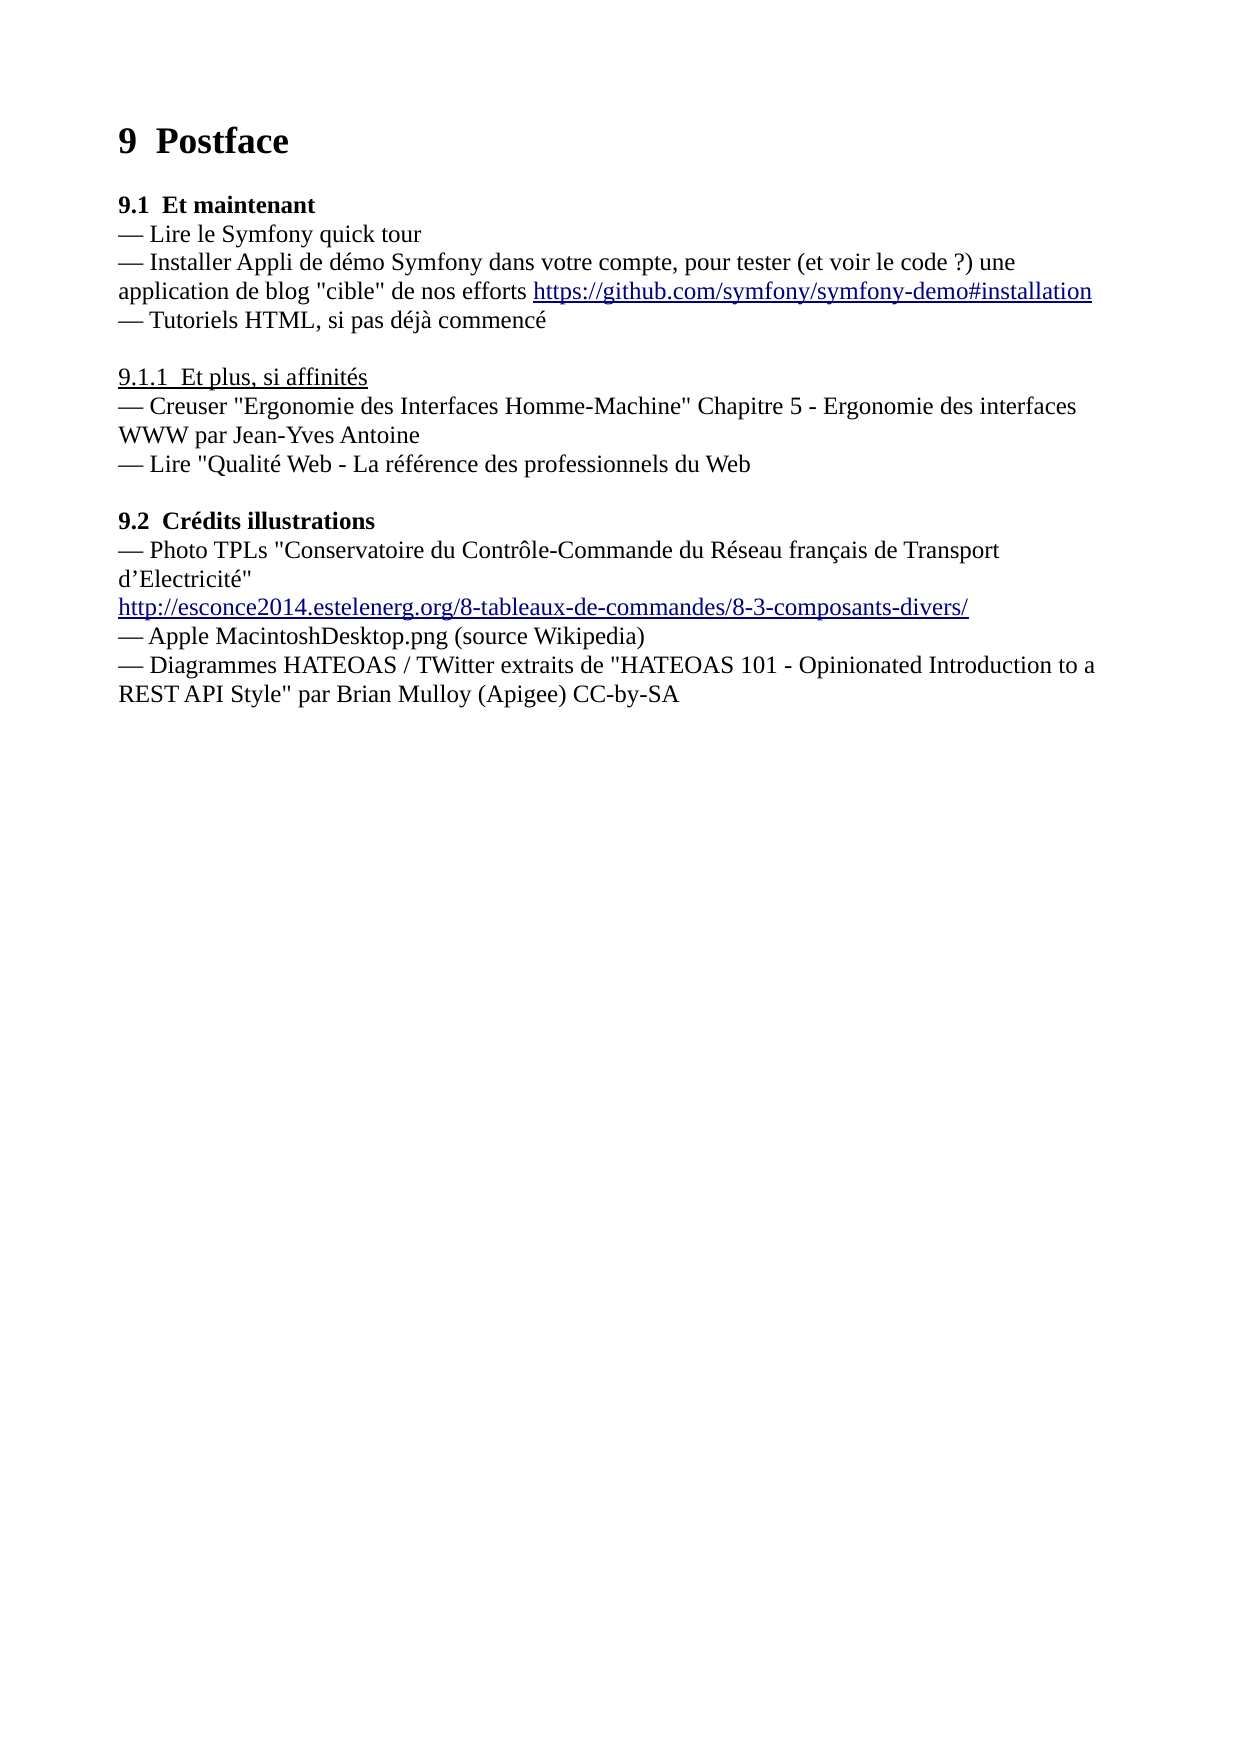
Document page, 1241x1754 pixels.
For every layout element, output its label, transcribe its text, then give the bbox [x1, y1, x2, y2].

text 9 Postface [118, 118, 1122, 161]
text — Creuser "Ergonomie des Interfaces Homme-Machine" Chapitre 5 - Ergonomie des interfaces WWW par Jean-Yves Antoine [118, 391, 1122, 449]
text — Lire le Symfony quick tour [118, 219, 1122, 247]
text — Lire "Qualité Web - La référence des professionnels du Web [118, 449, 1122, 477]
text 9.1 Et maintenant [118, 190, 1122, 219]
text — Installer Appli de démo Symfony dans votre compte, pour tester (et voir le code ?) une application de blog "cible" de nos efforts https://github.com/symfony/symfony-demo#installation [118, 247, 1122, 305]
text — Tutoriels HTML, si pas déjà commencé [118, 305, 1122, 334]
text — Apple MacintoshDesktop.png (source Wikipedia) [118, 621, 1122, 650]
text — Diagrammes HATEOAS / TWitter extraits de "HATEOAS 101 - Opinionated Introduction to a REST API Style" par Brian Mulloy (Apigee) CC-by-SA [118, 650, 1122, 707]
text http://esconce2014.estelenerg.org/8-tableaux-de-commandes/8-3-composants-divers/ [118, 592, 1122, 621]
text 9.2 Crédits illustrations [118, 506, 1122, 535]
text — Photo TPLs "Conservatoire du Contrôle-Commande du Réseau français de Transport d’Electricité" [118, 535, 1122, 592]
text 9.1.1 Et plus, si affinités [118, 362, 1122, 391]
